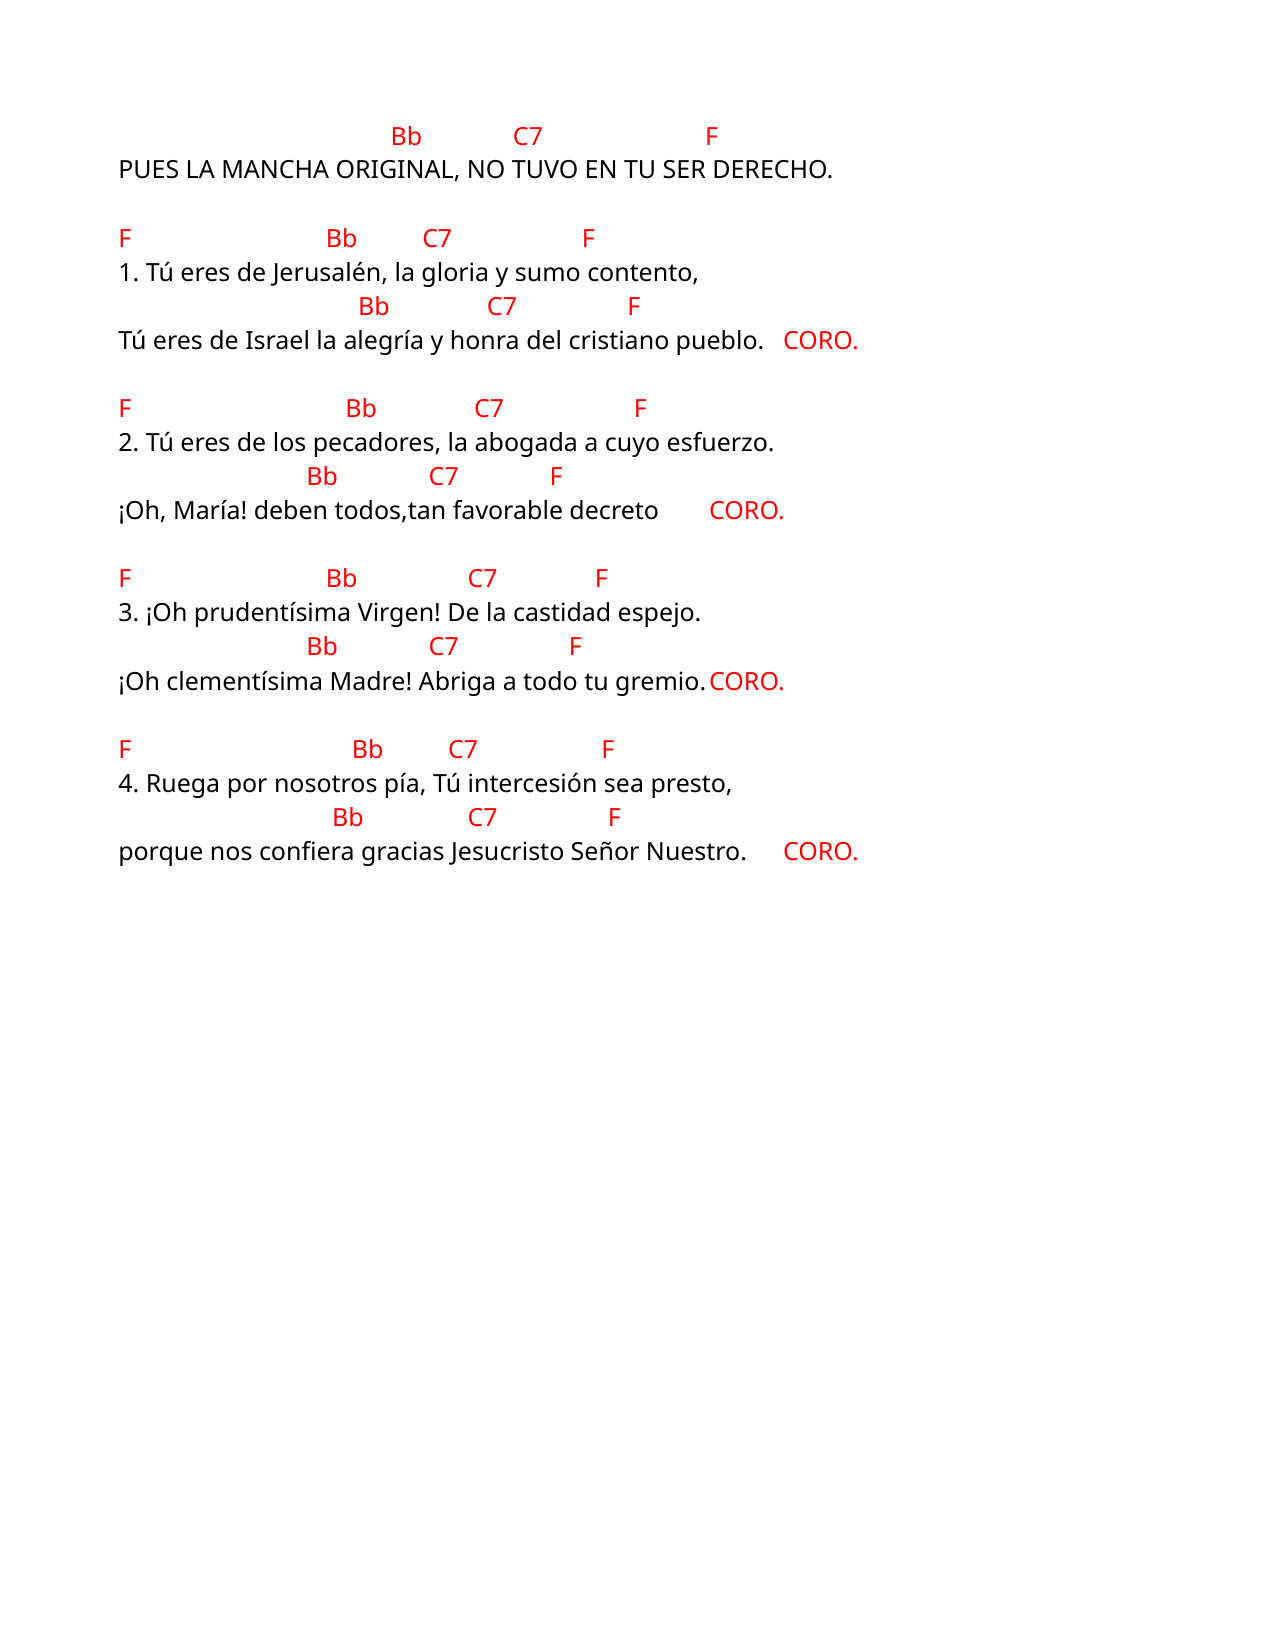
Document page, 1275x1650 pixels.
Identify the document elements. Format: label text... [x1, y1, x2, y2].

text 3. ¡Oh prudentísima Virgen! De la castidad espejo. [118, 595, 1157, 629]
text Bb C7 F [118, 799, 1157, 833]
text Tú eres de Israel la alegría y honra del cristiano pueblo. CORO. [118, 322, 1157, 357]
text Bb C7 F [118, 118, 1157, 152]
text F Bb C7 F [118, 731, 1157, 765]
text Bb C7 F [118, 629, 1157, 663]
text Bb C7 F [118, 288, 1157, 322]
text PUES LA MANCHA ORIGINAL, NO TUVO EN TU SER DERECHO. [118, 152, 1157, 186]
text F Bb C7 F [118, 220, 1157, 254]
text porque nos confiera gracias Jesucristo Señor Nuestro. CORO. [118, 833, 1157, 867]
text 4. Ruega por nosotros pía, Tú intercesión sea presto, [118, 765, 1157, 799]
text 2. Tú eres de los pecadores, la abogada a cuyo esfuerzo. [118, 425, 1157, 459]
text ¡Oh, María! deben todos,tan favorable decreto CORO. [118, 493, 1157, 527]
text 1. Tú eres de Jerusalén, la gloria y sumo contento, [118, 254, 1157, 288]
text F Bb C7 F [118, 391, 1157, 425]
text ¡Oh clementísima Madre! Abriga a todo tu gremio. CORO. [118, 663, 1157, 697]
text F Bb C7 F [118, 561, 1157, 595]
text Bb C7 F [118, 459, 1157, 493]
